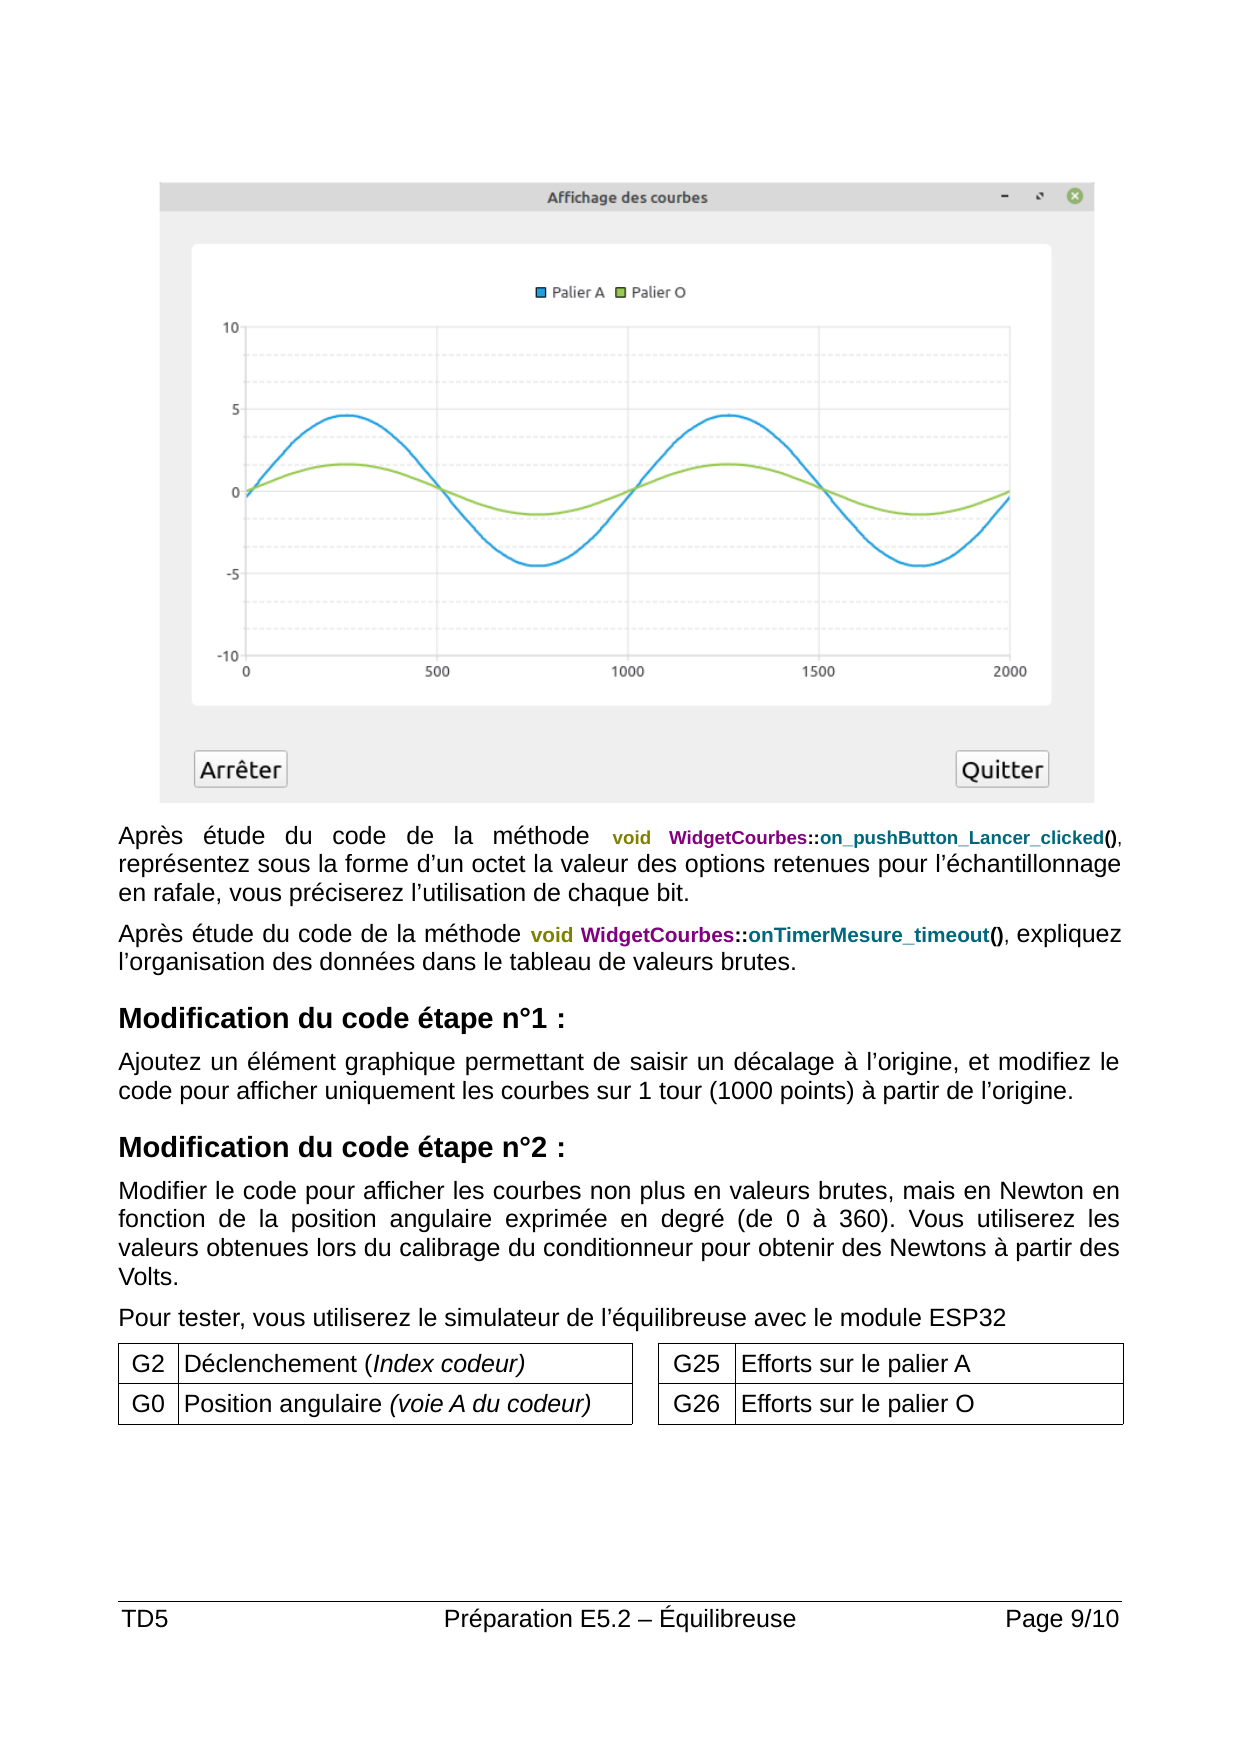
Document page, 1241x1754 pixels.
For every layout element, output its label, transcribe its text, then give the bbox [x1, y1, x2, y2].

text Ajoutez un élément graphique permettant de saisir un décalage à l’origine, et modifiez le code pour afficher uniquement les courbes sur 1 tour (1000 points) à partir de l’origine. [118, 1047, 1122, 1105]
table_header G25 [659, 1344, 735, 1383]
subtitle Modification du code étape n°2 : [118, 1130, 1122, 1163]
table_cell G0 [119, 1384, 178, 1424]
table_header Efforts sur le palier A [736, 1344, 1123, 1383]
table_header [633, 1343, 658, 1383]
text Après étude du code de la méthode void WidgetCourbes::onTimerMesure_timeout(), expliquez l’organisation des données dans le tableau de valeurs brutes. [118, 919, 1122, 976]
table_cell Efforts sur le palier O [736, 1384, 1123, 1424]
subtitle Modification du code étape n°1 : [118, 1001, 1122, 1035]
table_cell [633, 1383, 658, 1424]
table_cell Position angulaire (voie A du codeur) [179, 1384, 632, 1424]
text Modifier le code pour afficher les courbes non plus en valeurs brutes, mais en Newton en fonction de la position angulaire exprimée en degré (de 0 à 360). Vous utiliserez les valeurs obtenues lors du calibrage du conditionneur pour obtenir des Newtons à partir des Volts. [118, 1176, 1122, 1291]
picture [159, 182, 1095, 803]
table_header Déclenchement (Index codeur) [179, 1344, 632, 1383]
table_cell G26 [659, 1384, 735, 1424]
text Après étude du code de la méthode void WidgetCourbes::on_pushButton_Lancer_clicked(), représentez sous la forme d’un octet la valeur des options retenues pour l’échantillonnage en rafale, vous préciserez l’utilisation de chaque bit. [118, 176, 1122, 907]
table_header G2 [119, 1344, 178, 1383]
text Pour tester, vous utiliserez le simulateur de l’équilibreuse avec le module ESP32 [118, 1302, 1122, 1331]
